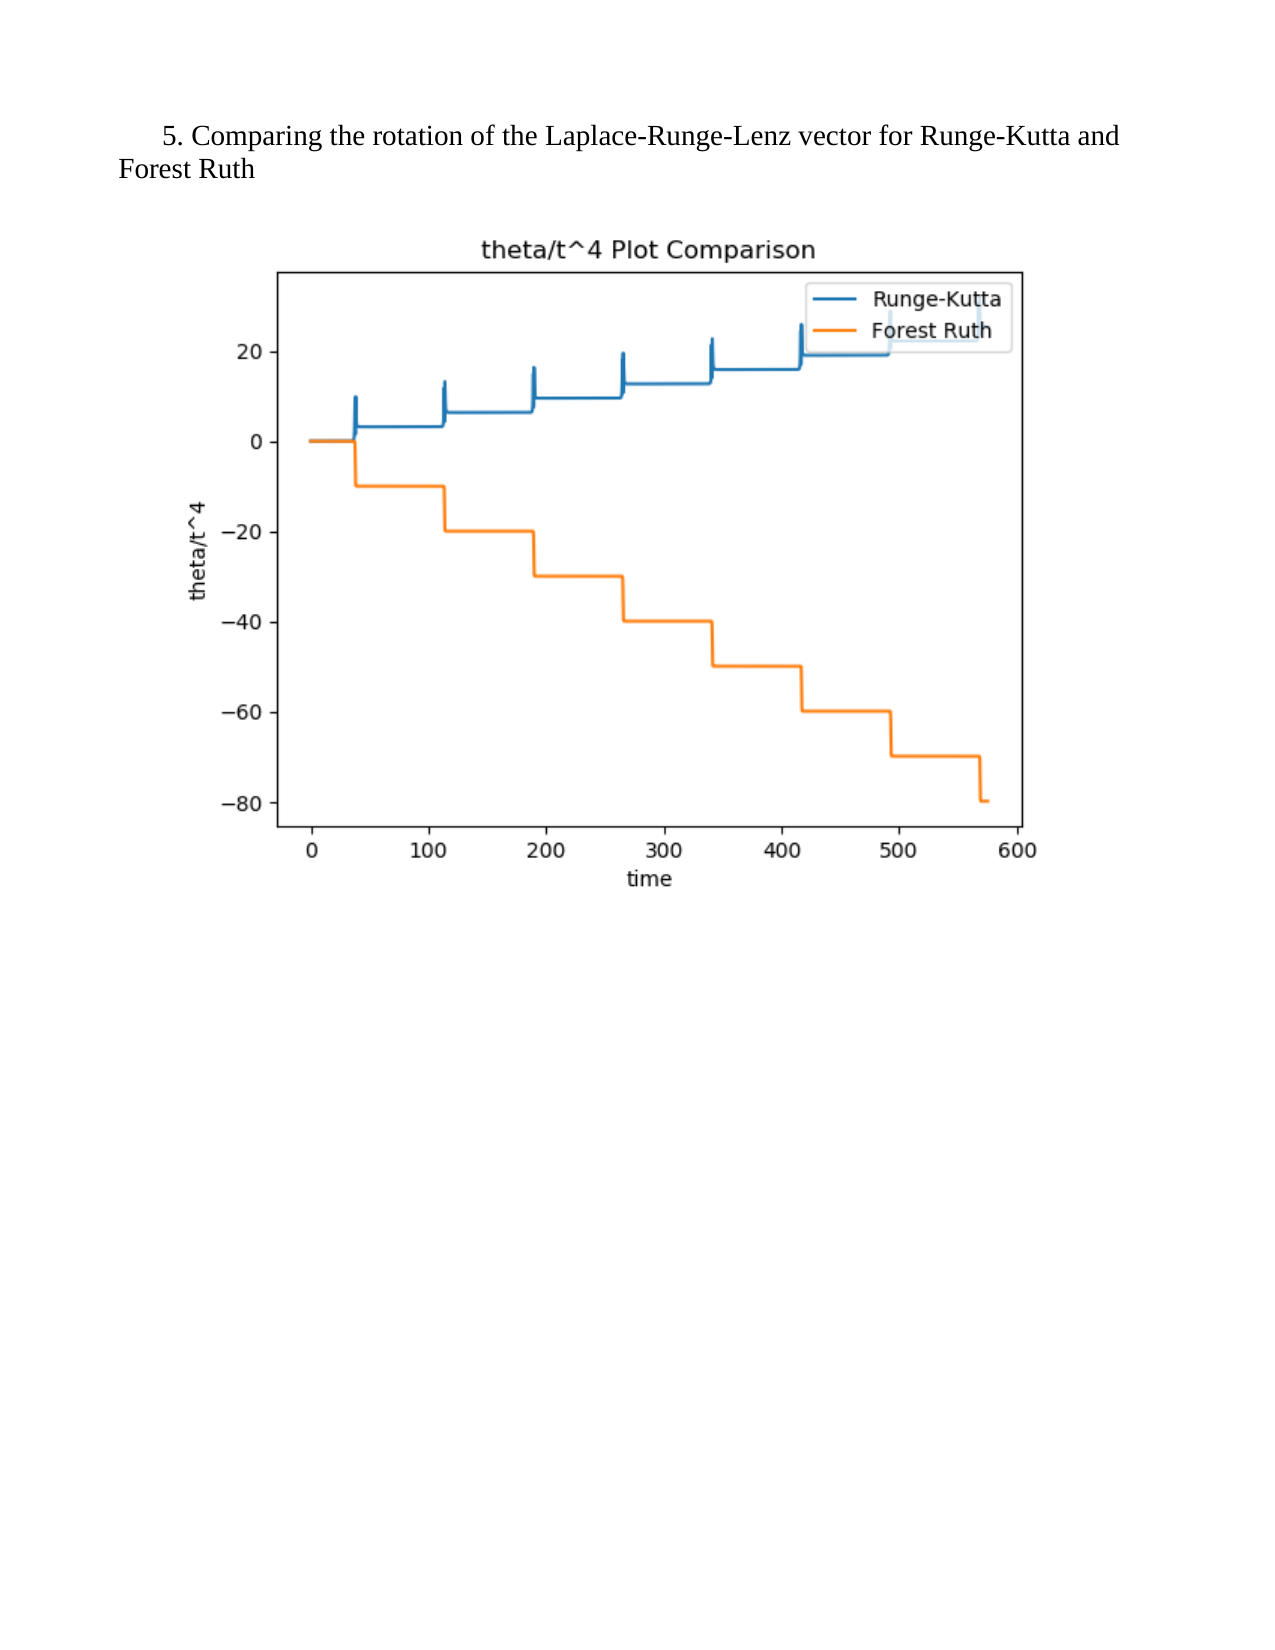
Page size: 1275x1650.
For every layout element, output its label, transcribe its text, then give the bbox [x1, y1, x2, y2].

list 5. Comparing the rotation of the Laplace-Runge-Lenz vector for Runge-Kutta and Forest Ruth [70, 118, 1157, 185]
picture [157, 185, 1118, 906]
